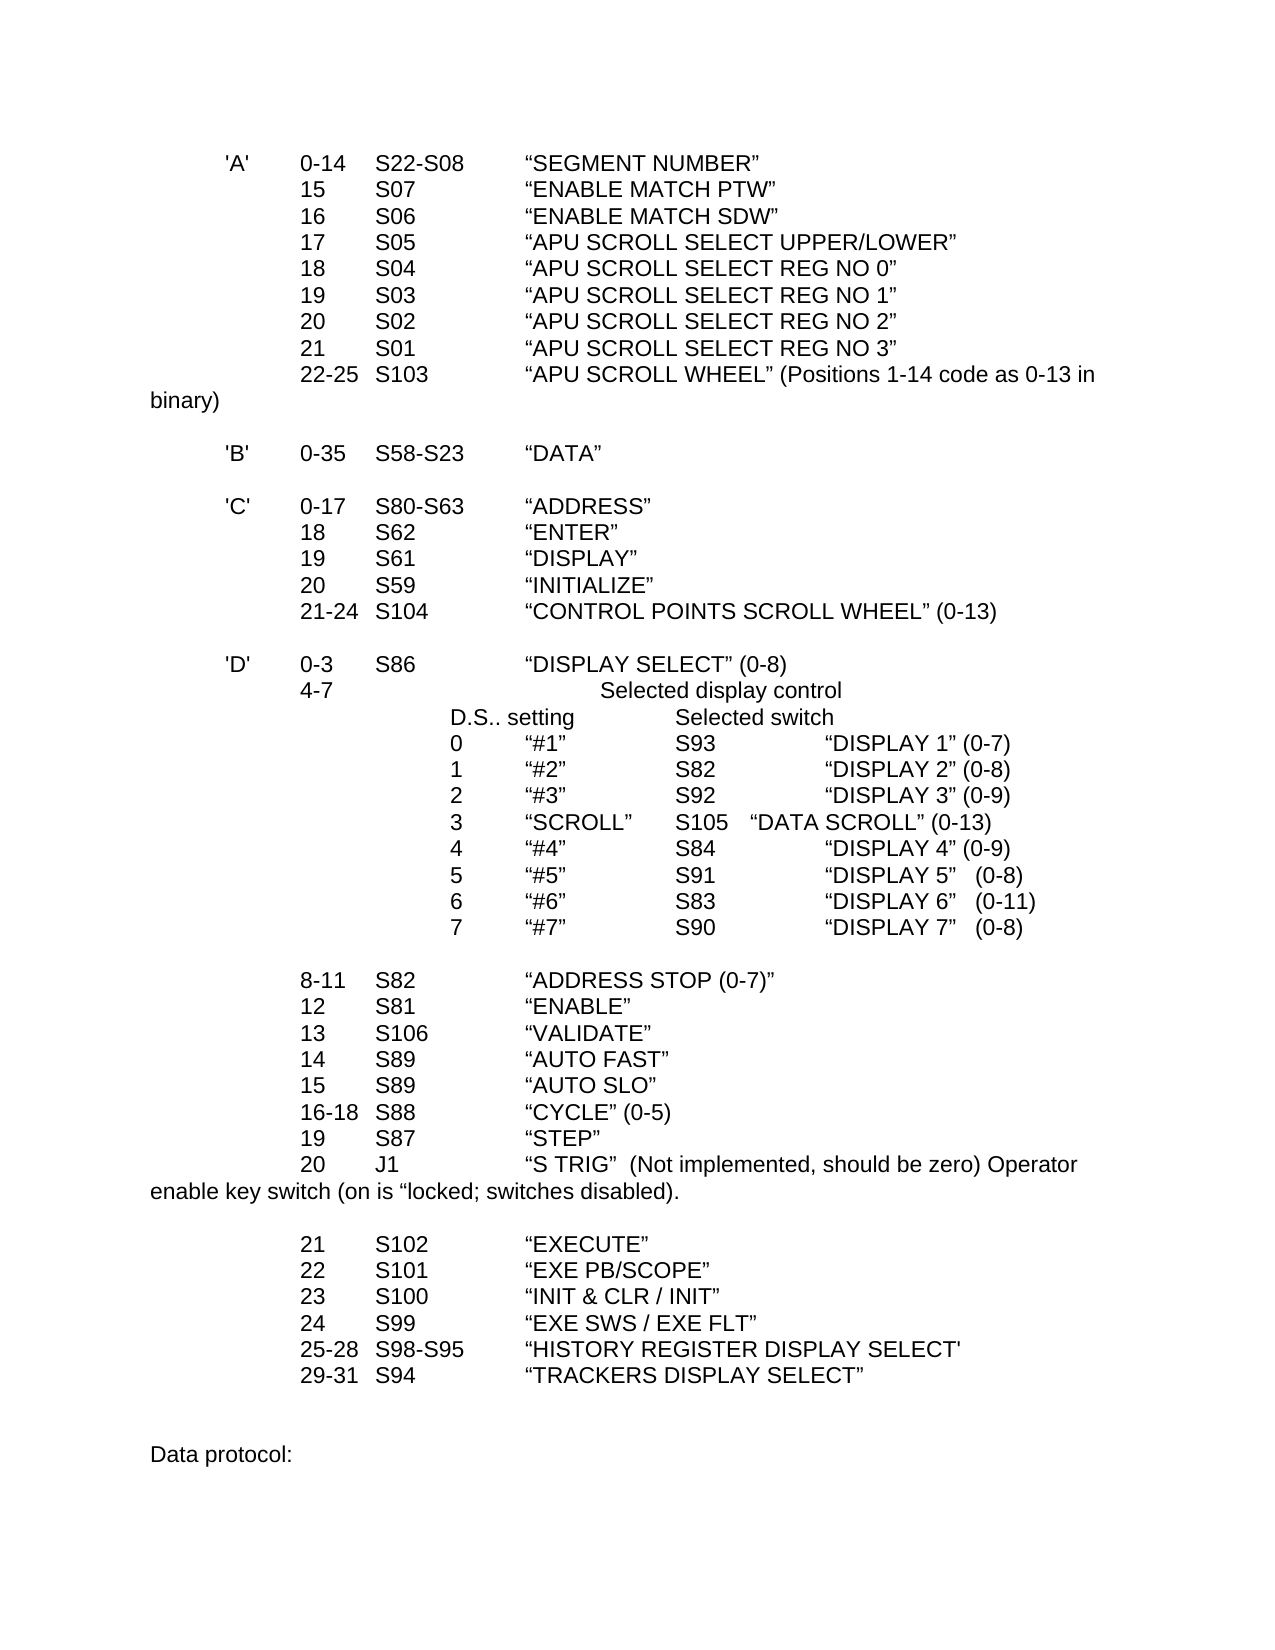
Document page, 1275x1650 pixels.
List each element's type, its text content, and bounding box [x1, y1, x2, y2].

text D.S.. setting Selected switch [150, 703, 1125, 730]
text 17 S05 “APU SCROLL SELECT UPPER/LOWER” [150, 229, 1125, 255]
text 6 “#6” S83 “DISPLAY 6” (0-11) [150, 888, 1125, 914]
text 18 S62 “ENTER” [150, 519, 1125, 545]
text 18 S04 “APU SCROLL SELECT REG NO 0” [150, 255, 1125, 282]
text 20 S02 “APU SCROLL SELECT REG NO 2” [150, 308, 1125, 334]
text 22 S101 “EXE PB/SCOPE” [150, 1257, 1125, 1283]
text 20 S59 “INITIALIZE” [150, 572, 1125, 598]
text 7 “#7” S90 “DISPLAY 7” (0-8) [150, 914, 1125, 941]
text 3 “SCROLL” S105 “DATA SCROLL” (0-13) [150, 809, 1125, 835]
text 8-11 S82 “ADDRESS STOP (0-7)” [150, 967, 1125, 993]
text 5 “#5” S91 “DISPLAY 5” (0-8) [150, 862, 1125, 888]
text Data protocol: [150, 1441, 1125, 1468]
text 15 S07 “ENABLE MATCH PTW” [150, 176, 1125, 203]
text 4 “#4” S84 “DISPLAY 4” (0-9) [150, 835, 1125, 862]
text 21 S102 “EXECUTE” [150, 1231, 1125, 1257]
text 13 S106 “VALIDATE” [150, 1020, 1125, 1046]
text 23 S100 “INIT & CLR / INIT” [150, 1283, 1125, 1309]
text 19 S61 “DISPLAY” [150, 545, 1125, 572]
text 1 “#2” S82 “DISPLAY 2” (0-8) [150, 756, 1125, 782]
text 29-31 S94 “TRACKERS DISPLAY SELECT” [150, 1362, 1125, 1389]
text 2 “#3” S92 “DISPLAY 3” (0-9) [150, 782, 1125, 809]
text 19 S03 “APU SCROLL SELECT REG NO 1” [150, 282, 1125, 308]
text 0 “#1” S93 “DISPLAY 1” (0-7) [150, 730, 1125, 756]
text 'D' 0-3 S86 “DISPLAY SELECT” (0-8) [150, 651, 1125, 677]
text 16-18 S88 “CYCLE” (0-5) [150, 1099, 1125, 1125]
text 'B' 0-35 S58-S23 “DATA” [150, 440, 1125, 466]
text 12 S81 “ENABLE” [150, 993, 1125, 1020]
text 4-7 Selected display control [150, 677, 1125, 703]
text 16 S06 “ENABLE MATCH SDW” [150, 203, 1125, 229]
text 'A' 0-14 S22-S08 “SEGMENT NUMBER” [150, 150, 1125, 176]
text 22-25 S103 “APU SCROLL WHEEL” (Positions 1-14 code as 0-13 in binary) [150, 361, 1125, 413]
text 21 S01 “APU SCROLL SELECT REG NO 3” [150, 334, 1125, 361]
text 25-28 S98-S95 “HISTORY REGISTER DISPLAY SELECT' [150, 1336, 1125, 1362]
text 20 J1 “S TRIG” (Not implemented, should be zero) Operator enable key switch (on is “locked; switches disabled). [150, 1151, 1125, 1204]
text 24 S99 “EXE SWS / EXE FLT” [150, 1309, 1125, 1336]
text 15 S89 “AUTO SLO” [150, 1072, 1125, 1099]
text 'C' 0-17 S80-S63 “ADDRESS” [150, 493, 1125, 519]
text 21-24 S104 “CONTROL POINTS SCROLL WHEEL” (0-13) [150, 598, 1125, 624]
text 14 S89 “AUTO FAST” [150, 1046, 1125, 1072]
text 19 S87 “STEP” [150, 1125, 1125, 1151]
